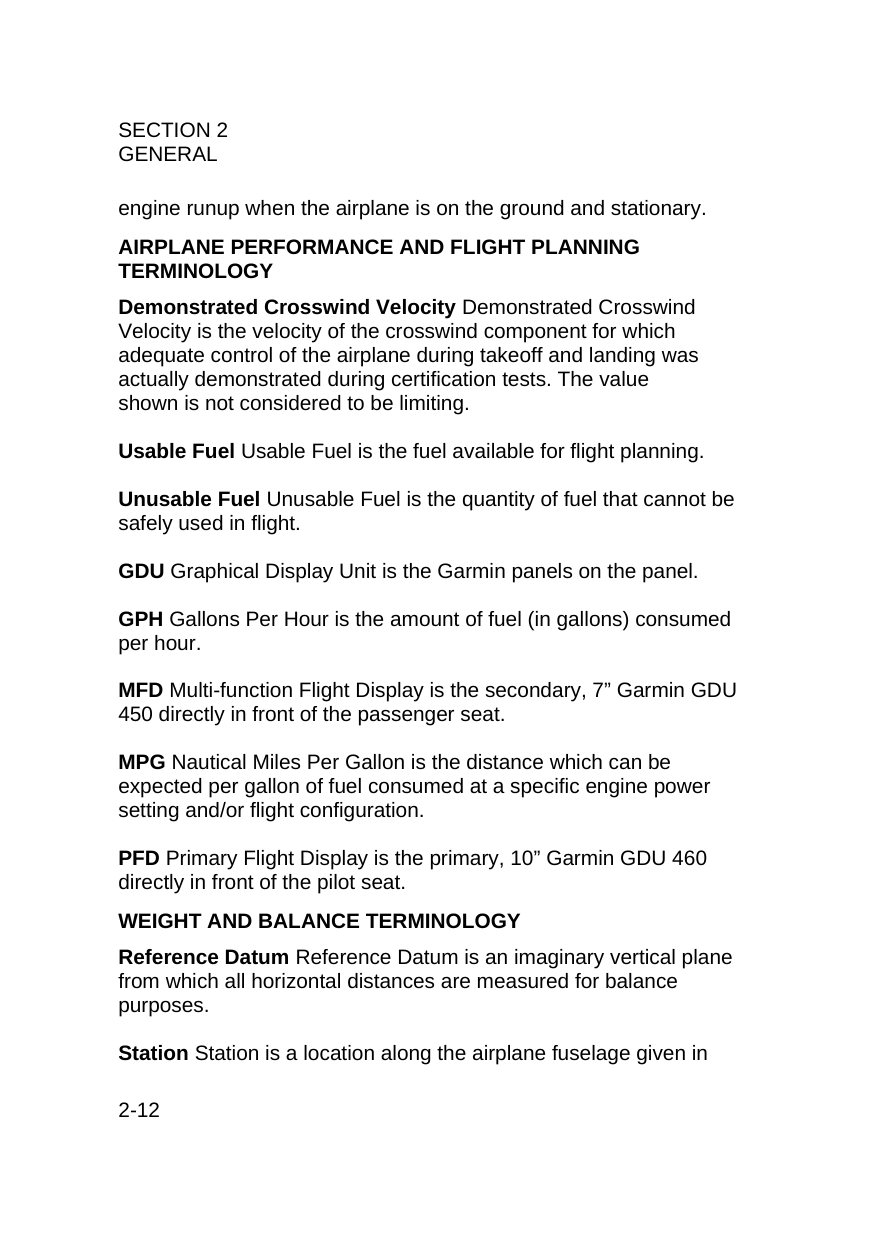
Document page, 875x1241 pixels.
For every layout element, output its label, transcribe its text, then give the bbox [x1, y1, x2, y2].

text Unusable Fuel Unusable Fuel is the quantity of fuel that cannot be safely used in flight. [118, 487, 756, 534]
text Station Station is a location along the airplane fuselage given in [118, 1041, 756, 1065]
text shown is not considered to be limiting. [118, 391, 756, 415]
text Demonstrated Crosswind Velocity Demonstrated Crosswind Velocity is the velocity of the crosswind component for which adequate control of the airplane during takeoff and landing was actually demonstrated during certification tests. The value [118, 295, 756, 391]
text GDU Graphical Display Unit is the Garmin panels on the panel. [118, 558, 756, 582]
text MPG Nautical Miles Per Gallon is the distance which can be expected per gallon of fuel consumed at a specific engine power setting and/or flight configuration. [118, 750, 756, 822]
text Reference Datum Reference Datum is an imaginary vertical plane from which all horizontal distances are measured for balance purposes. [118, 945, 756, 1017]
text GPH Gallons Per Hour is the amount of fuel (in gallons) consumed per hour. [118, 606, 756, 654]
text PFD Primary Flight Display is the primary, 10” Garmin GDU 460 directly in front of the pilot seat. [118, 846, 756, 894]
subtitle AIRPLANE PERFORMANCE AND FLIGHT PLANNING TERMINOLOGY [118, 234, 756, 282]
text Usable Fuel Usable Fuel is the fuel available for flight planning. [118, 439, 756, 463]
text MFD Multi-function Flight Display is the secondary, 7” Garmin GDU 450 directly in front of the passenger seat. [118, 678, 756, 726]
text engine runup when the airplane is on the ground and stationary. [118, 196, 756, 220]
subtitle WEIGHT AND BALANCE TERMINOLOGY [118, 908, 756, 932]
